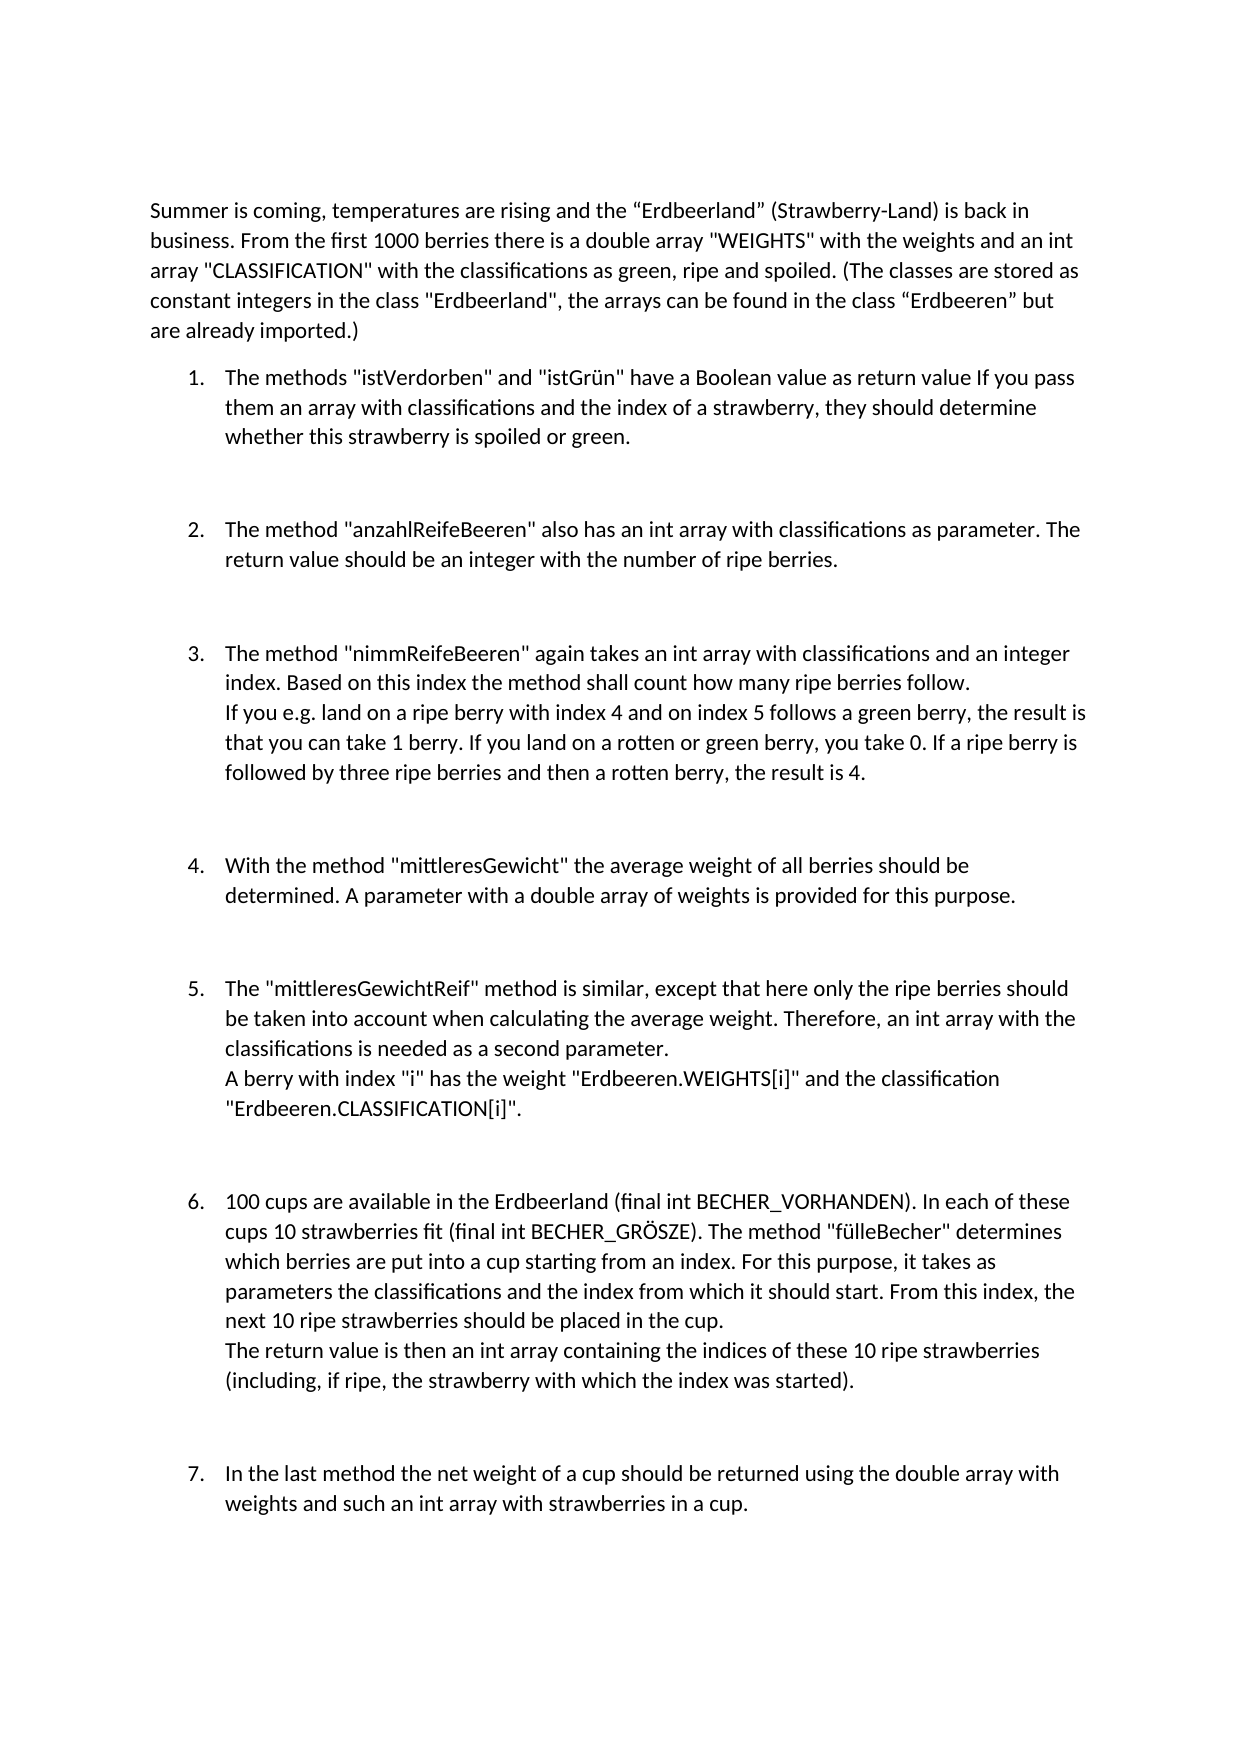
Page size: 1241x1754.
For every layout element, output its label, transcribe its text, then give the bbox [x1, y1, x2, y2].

text Summer is coming, temperatures are rising and the “Erdbeerland” (Strawberry-Land) is back in business. From the first 1000 berries there is a double array "WEIGHTS" with the weights and an int array "CLASSIFICATION" with the classifications as green, ripe and spoiled. (The classes are stored as constant integers in the class "Erdbeerland", the arrays can be found in the class “Erdbeeren” but are already imported.) [150, 197, 1090, 344]
list The "mittleresGewichtReif" method is similar, except that here only the ripe berries should be taken into account when calculating the average weight. Therefore, an int array with the classifications is needed as a second parameter. A berry with index "i" has the weight "Erdbeeren.WEIGHTS[i]" and the classification "Erdbeeren.CLASSIFICATION[i]". [187, 974, 1090, 1122]
list The method "nimmReifeBeeren" again takes an int array with classifications and an integer index. Based on this index the method shall count how many ripe berries follow. If you e.g. land on a ripe berry with index 4 and on index 5 follows a green berry, the result is that you can take 1 berry. If you land on a rotten or green berry, you take 0. If a ripe berry is followed by three ripe berries and then a rotten berry, the result is 4. [187, 639, 1090, 786]
list 100 cups are available in the Erdbeerland (final int BECHER_VORHANDEN). In each of these cups 10 strawberries fit (final int BECHER_GRÖSZE). The method "fülleBecher" determines which berries are put into a cup starting from an index. For this purpose, it takes as parameters the classifications and the index from which it should start. From this index, the next 10 ripe strawberries should be placed in the cup. The return value is then an int array containing the indices of these 10 ripe strawberries (including, if ripe, the strawberry with which the index was started). [187, 1187, 1090, 1394]
list With the method "mittleresGewicht" the average weight of all berries should be determined. A parameter with a double array of weights is provided for this purpose. [187, 851, 1090, 909]
list In the last method the net weight of a cup should be returned using the double array with weights and such an int array with strawberries in a cup. [187, 1459, 1090, 1517]
list The method "anzahlReifeBeeren" also has an int array with classifications as parameter. The return value should be an integer with the number of ripe berries. [187, 516, 1090, 573]
list The methods "istVerdorben" and "istGrün" have a Boolean value as return value If you pass them an array with classifications and the index of a strawberry, they should determine whether this strawberry is spoiled or green. [187, 363, 1090, 451]
